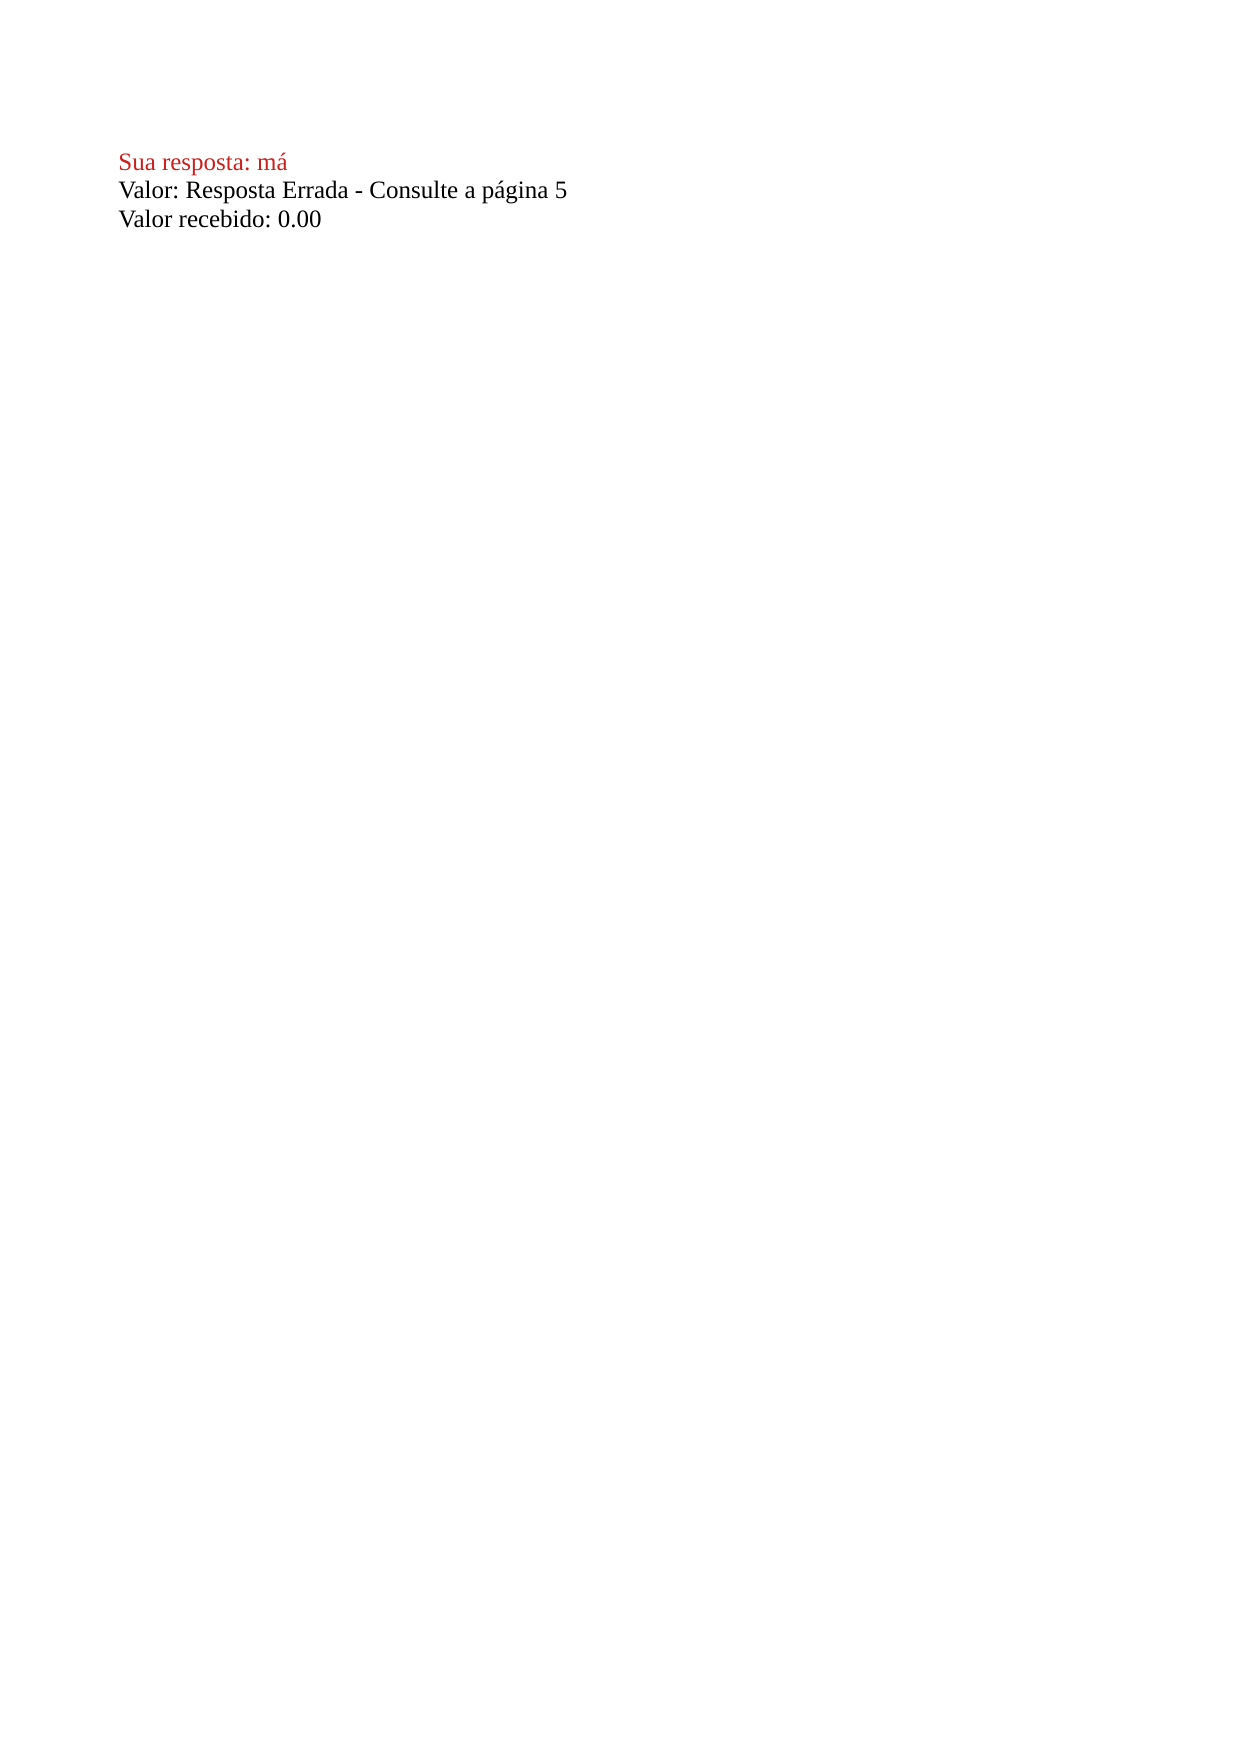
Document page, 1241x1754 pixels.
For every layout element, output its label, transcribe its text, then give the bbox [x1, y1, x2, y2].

text Sua resposta: má [118, 147, 1122, 176]
text Valor: Resposta Errada - Consulte a página 5 [118, 176, 1122, 204]
text Valor recebido: 0.00 [118, 204, 1122, 233]
